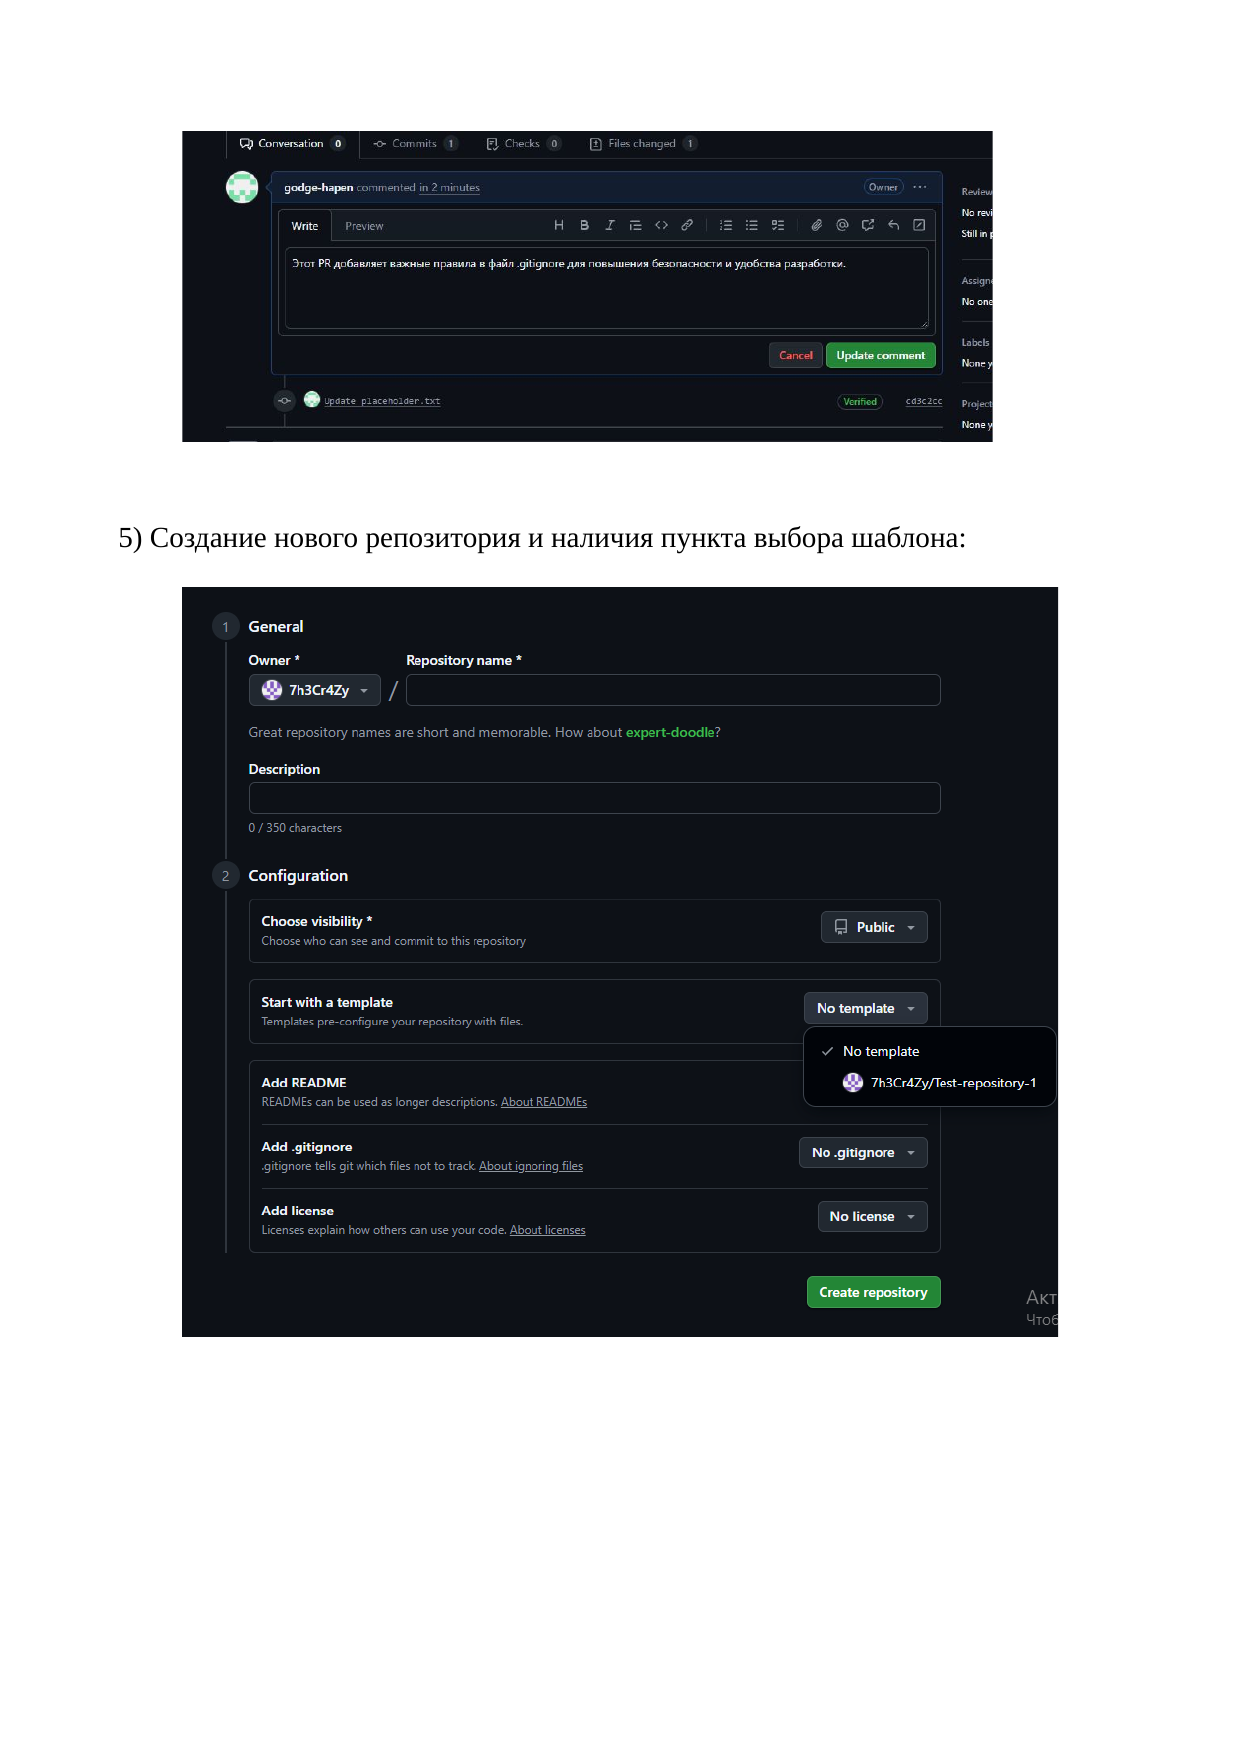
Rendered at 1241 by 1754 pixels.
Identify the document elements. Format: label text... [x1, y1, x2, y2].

picture [182, 587, 1059, 1337]
text 5) Создание нового репозитория и наличия пункта выбора шаблона: [118, 521, 1122, 554]
picture [182, 131, 993, 442]
